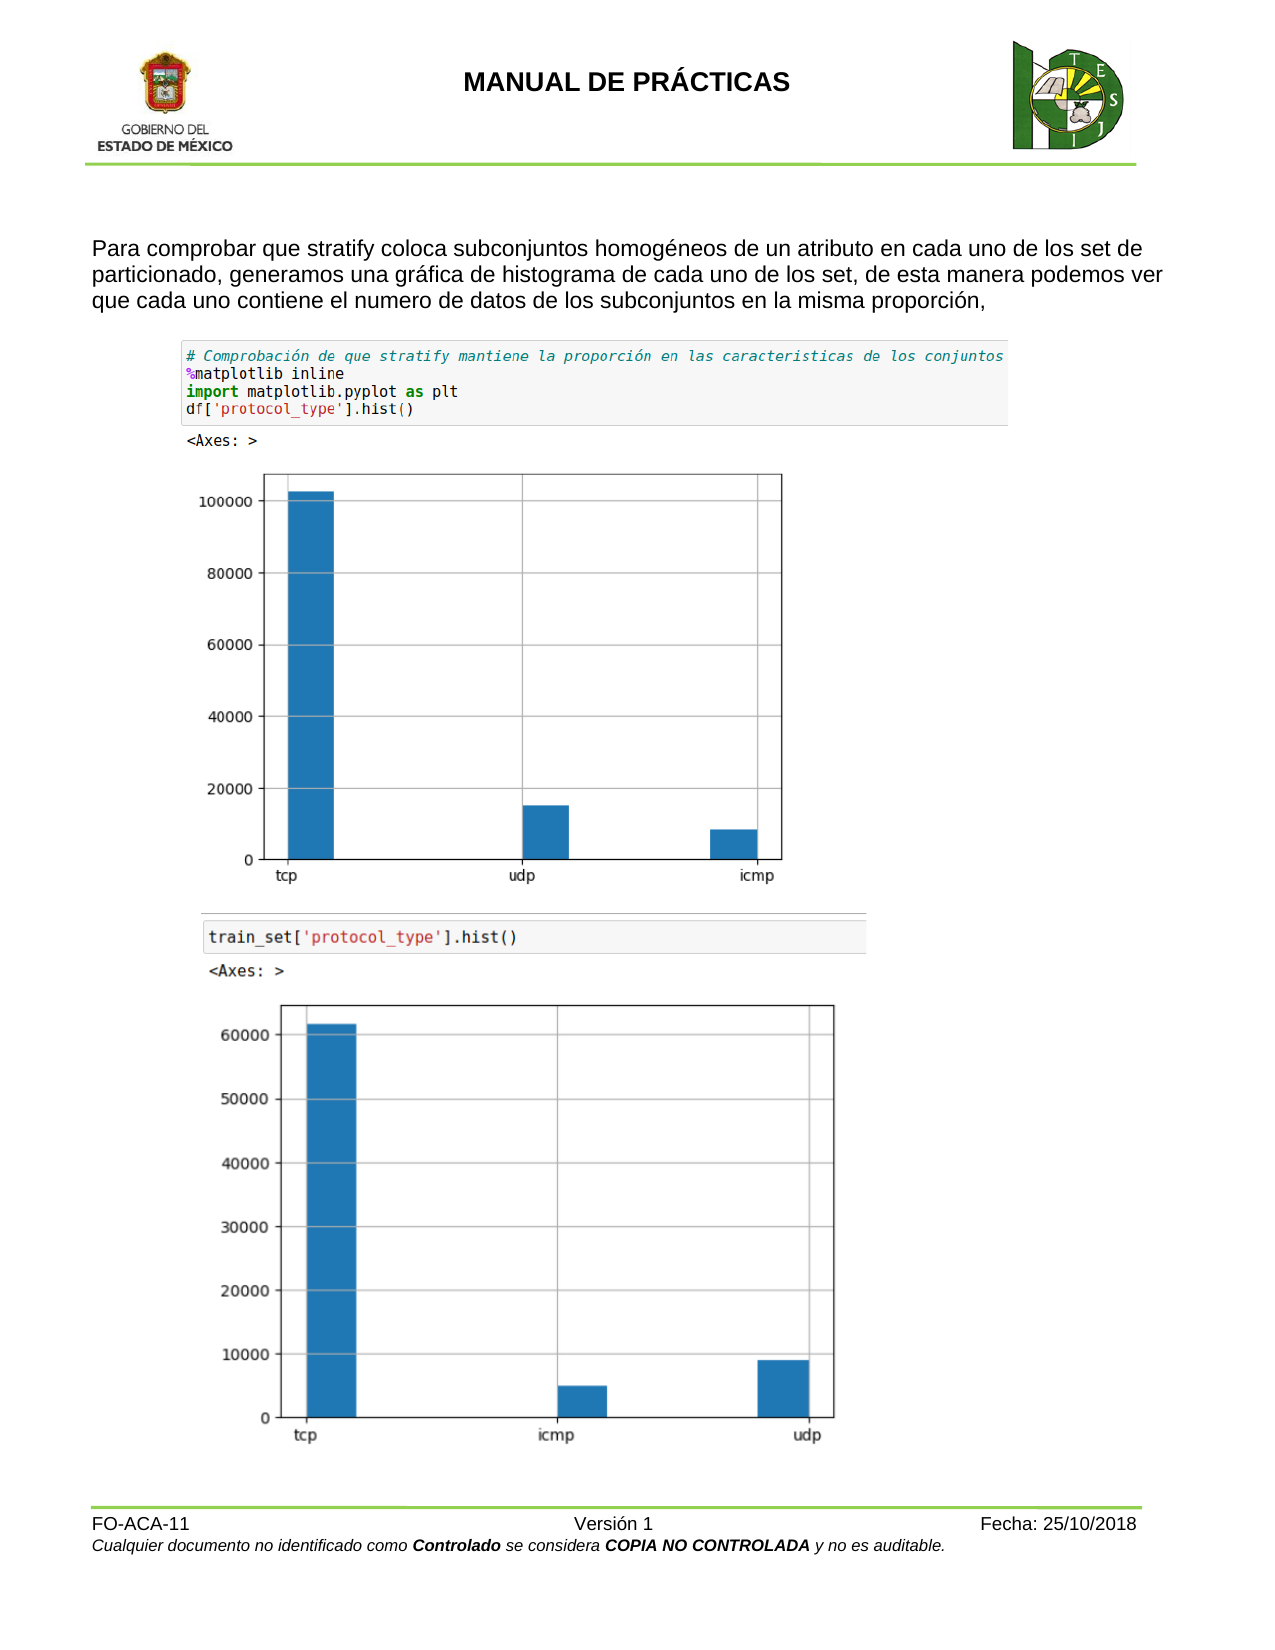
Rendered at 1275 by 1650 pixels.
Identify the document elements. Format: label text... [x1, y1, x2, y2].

picture [89, 41, 235, 160]
text Para comprobar que stratify coloca subconjuntos homogéneos de un atributo en cada uno de los set de particionado, generamos una gráfica de histograma de cada uno de los set, de esta manera podemos ver que cada uno contiene el numero de datos de los subconjuntos en la misma proporción, [92, 235, 1177, 1482]
picture [176, 337, 1009, 892]
picture [1012, 40, 1130, 156]
picture [201, 911, 867, 1456]
